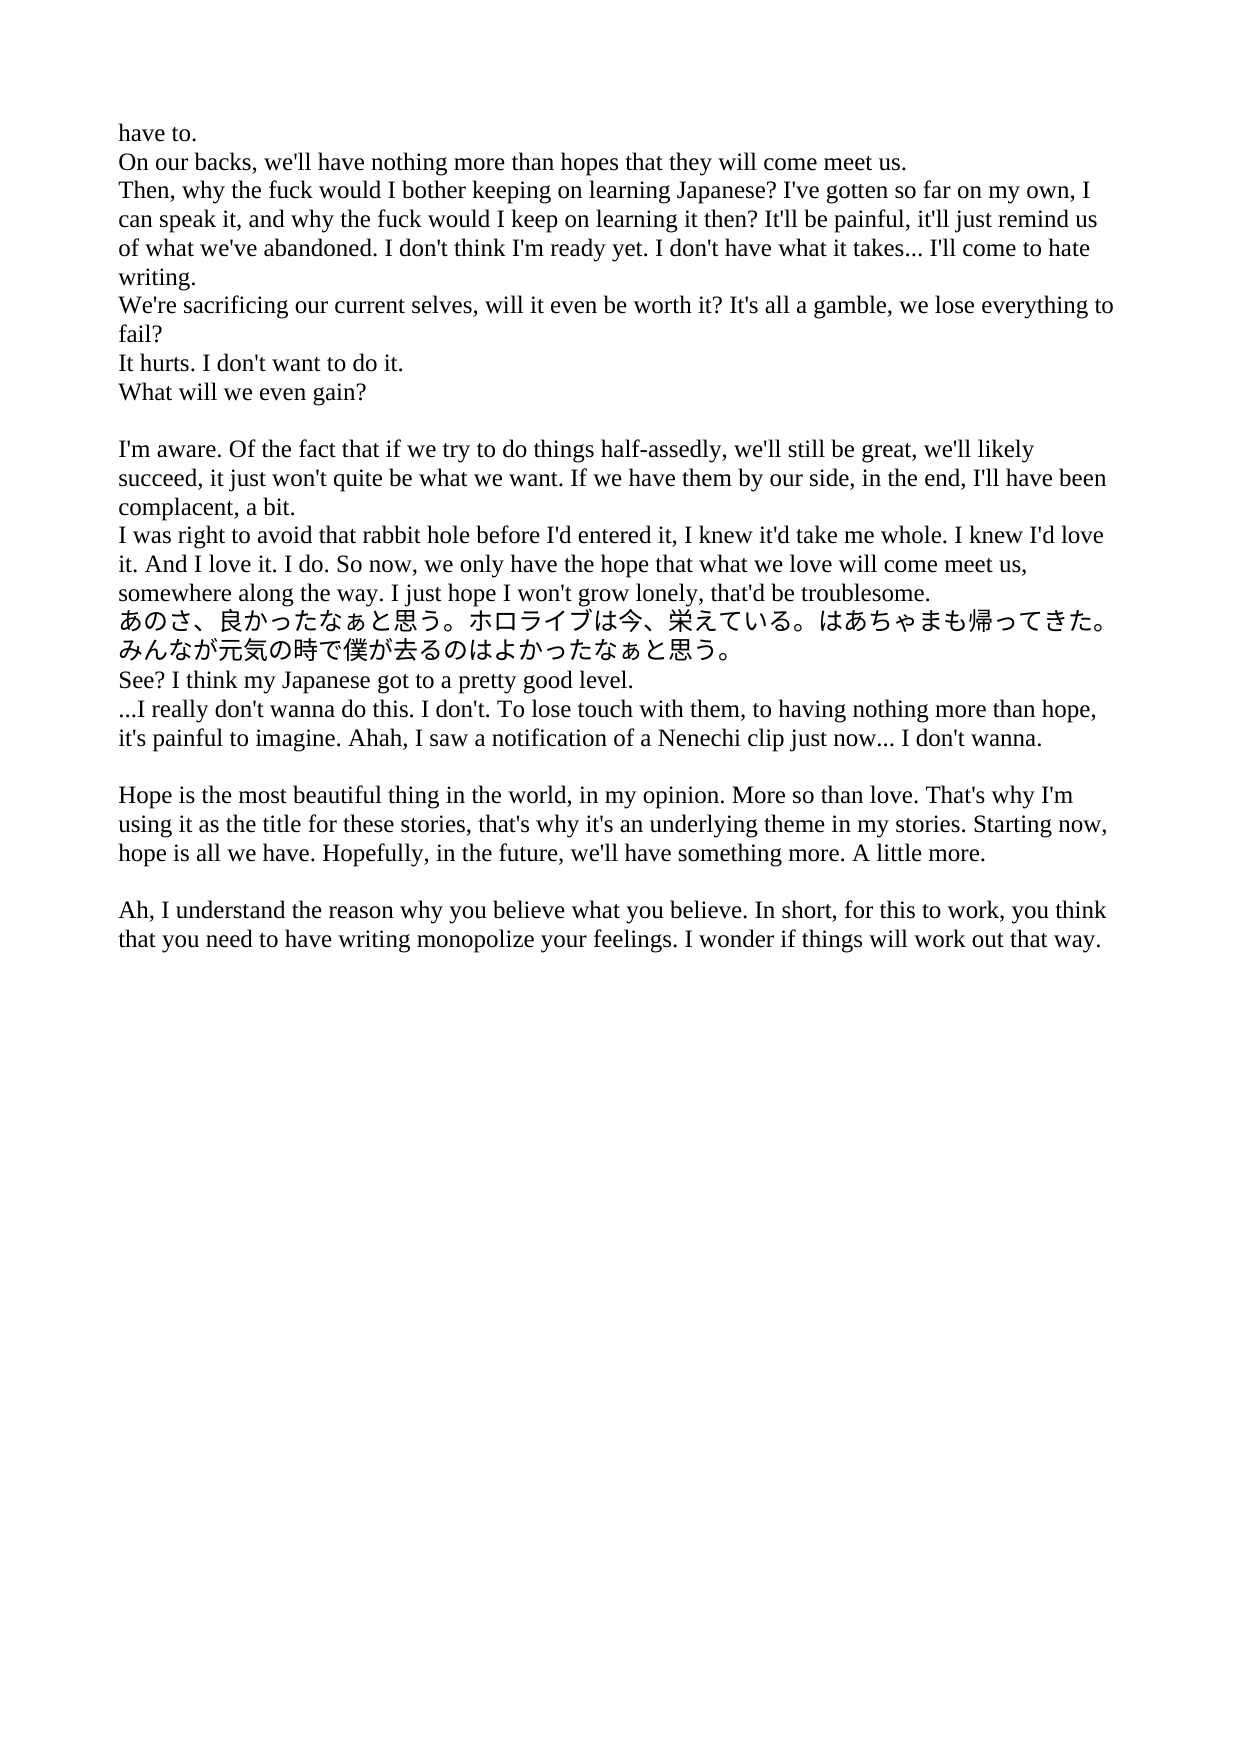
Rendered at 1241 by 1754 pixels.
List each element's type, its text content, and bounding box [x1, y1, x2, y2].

text ...I really don't wanna do this. I don't. To lose touch with them, to having nothing more than hope, it's painful to imagine. Ahah, I saw a notification of a Nenechi clip just now... I don't wanna. [118, 694, 1122, 751]
text We're sacrificing our current selves, will it even be worth it? It's all a gamble, we lose everything to fail? [118, 291, 1122, 348]
text みんなが元気の時で僕が去るのはよかったなぁと思う。 [118, 636, 1122, 665]
text Hope is the most beautiful thing in the world, in my opinion. More so than love. That's why I'm using it as the title for these stories, that's why it's an underlying theme in my stories. Starting now, hope is all we have. Hopefully, in the future, we'll have something more. A little more. [118, 780, 1122, 866]
text What will we even gain? [118, 377, 1122, 406]
text See? I think my Japanese got to a pretty good level. [118, 665, 1122, 694]
text It hurts. I don't want to do it. [118, 348, 1122, 377]
text On our backs, we'll have nothing more than hopes that they will come meet us. [118, 147, 1122, 176]
text Ah, I understand the reason why you believe what you believe. In short, for this to work, you think that you need to have writing monopolize your feelings. I wonder if things will work out that way. [118, 895, 1122, 953]
text I was right to avoid that rabbit hole before I'd entered it, I knew it'd take me whole. I knew I'd love it. And I love it. I do. So now, we only have the hope that what we love will come meet us, somewhere along the way. I just hope I won't grow lonely, that'd be troublesome. [118, 521, 1122, 607]
text have to. [118, 118, 1122, 147]
text あのさ、良かったなぁと思う。ホロライブは今、栄えている。はあちゃまも帰ってきた。 [118, 607, 1122, 636]
text Then, why the fuck would I bother keeping on learning Japanese? I've gotten so far on my own, I can speak it, and why the fuck would I keep on learning it then? It'll be painful, it'll just remind us of what we've abandoned. I don't think I'm ready yet. I don't have what it takes... I'll come to hate writing. [118, 176, 1122, 291]
text I'm aware. Of the fact that if we try to do things half-assedly, we'll still be great, we'll likely succeed, it just won't quite be what we want. If we have them by our side, in the end, I'll have been complacent, a bit. [118, 434, 1122, 521]
